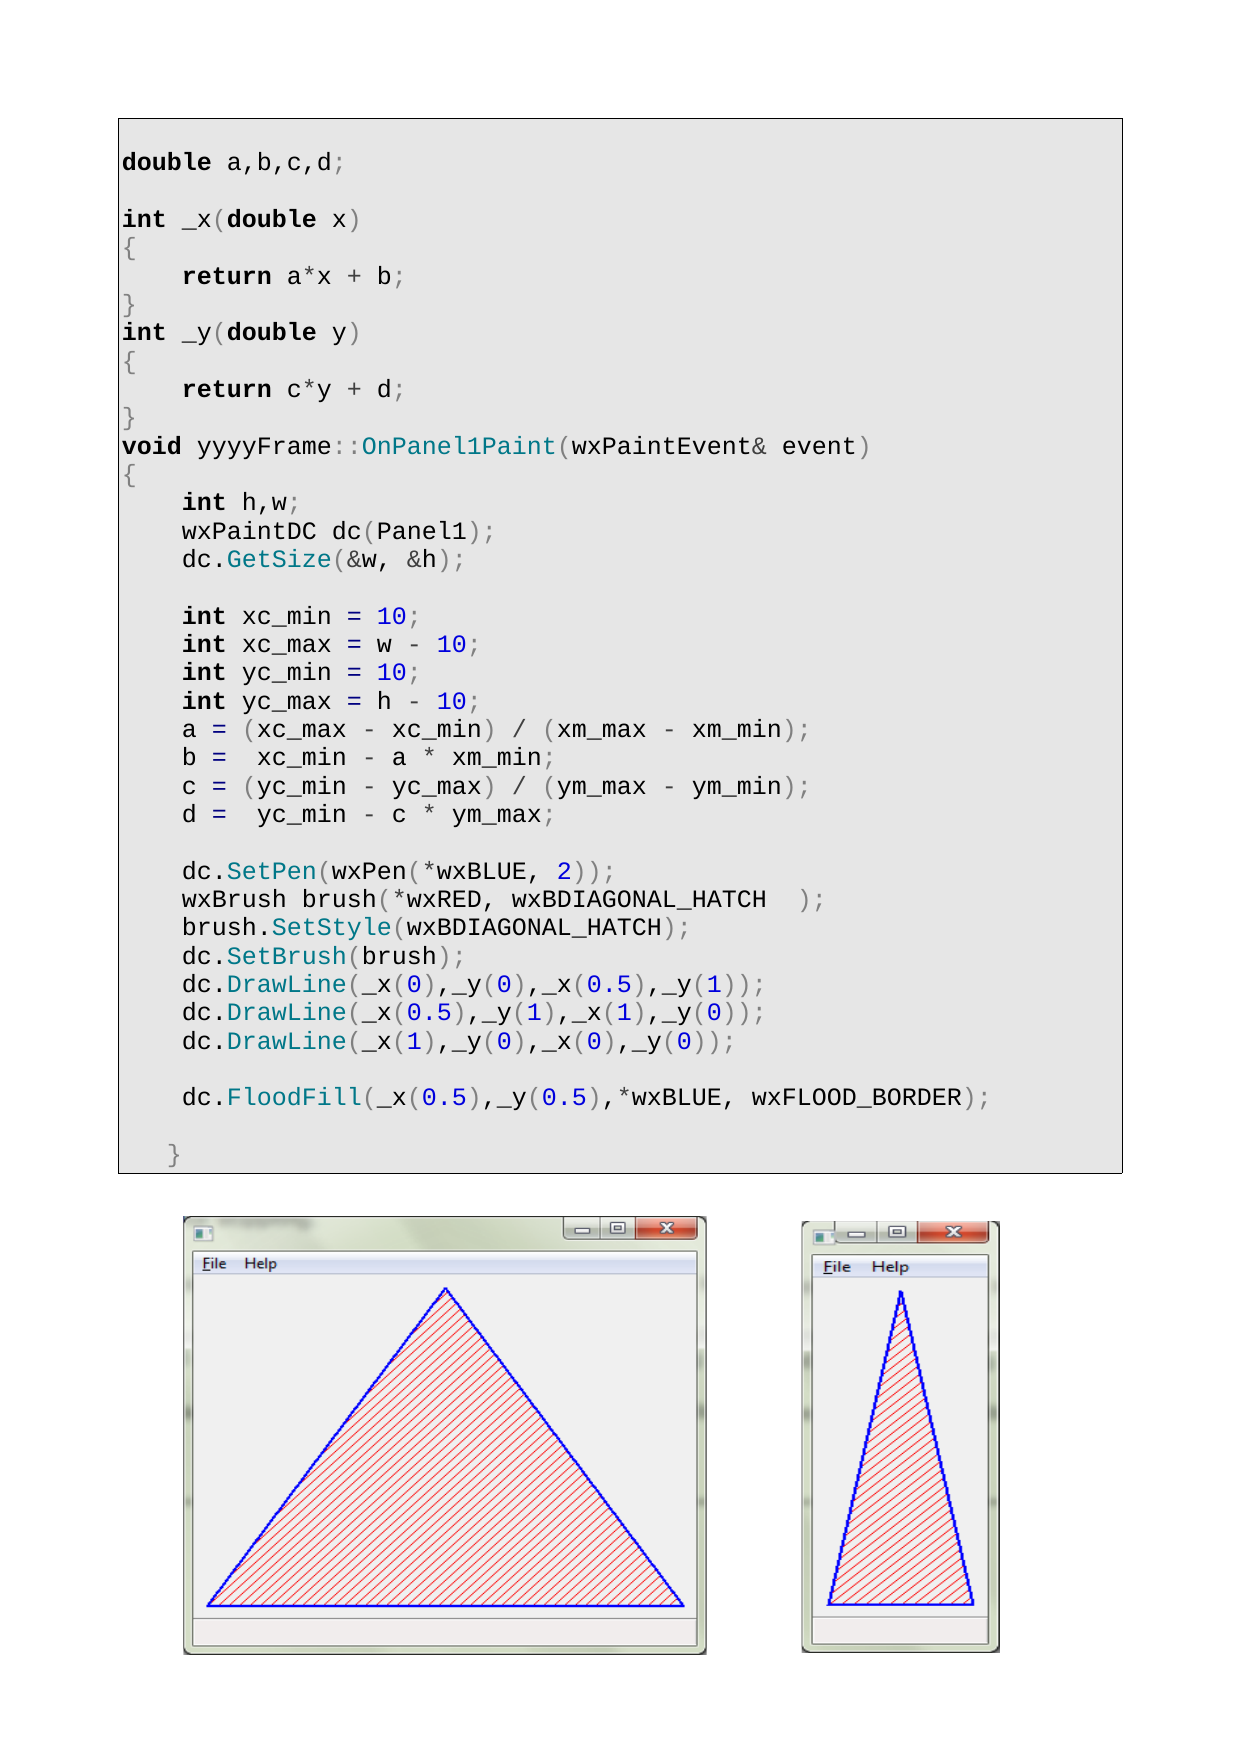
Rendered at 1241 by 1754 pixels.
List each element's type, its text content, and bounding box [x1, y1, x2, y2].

text } [119, 1138, 1122, 1173]
text wxBrush brush(*wxRED, wxBDIAGONAL_HATCH ); [119, 883, 1122, 911]
text dc.DrawLine(_x(0),_y(0),_x(0.5),_y(1)); [119, 968, 1122, 996]
text dc.FloodFill(_x(0.5),_y(0.5),*wxBLUE, wxFLOOD_BORDER); [119, 1081, 1122, 1110]
picture [801, 1221, 1000, 1653]
text c = (yc_min - yc_max) / (ym_max - ym_min); [119, 770, 1122, 798]
text int yc_min = 10; [119, 656, 1122, 685]
picture [183, 1216, 707, 1655]
text dc.SetPen(wxPen(*wxBLUE, 2)); [119, 855, 1122, 883]
text return c*y + d; [119, 373, 1122, 401]
text wxPaintDC dc(Panel1); [119, 515, 1122, 543]
text dc.DrawLine(_x(0.5),_y(1),_x(1),_y(0)); [119, 996, 1122, 1025]
text { [119, 231, 1122, 260]
text } [119, 401, 1122, 430]
text { [119, 458, 1122, 486]
text a = (xc_max - xc_min) / (xm_max - xm_min); [119, 713, 1122, 741]
text double a,b,c,d; [119, 146, 1122, 175]
text int yc_max = h - 10; [119, 685, 1122, 713]
text int _x(double x) [119, 203, 1122, 231]
text brush.SetStyle(wxBDIAGONAL_HATCH); [119, 911, 1122, 940]
text d = yc_min - c * ym_max; [119, 798, 1122, 826]
text return a*x + b; [119, 260, 1122, 288]
text dc.GetSize(&w, &h); [119, 543, 1122, 571]
text int xc_max = w - 10; [119, 628, 1122, 656]
text { [119, 345, 1122, 373]
text int xc_min = 10; [119, 600, 1122, 628]
text void yyyyFrame::OnPanel1Paint(wxPaintEvent& event) [119, 430, 1122, 458]
text b = xc_min - a * xm_min; [119, 741, 1122, 770]
text int _y(double y) [119, 316, 1122, 345]
text dc.SetBrush(brush); [119, 940, 1122, 968]
text } [119, 288, 1122, 316]
text dc.DrawLine(_x(1),_y(0),_x(0),_y(0)); [119, 1025, 1122, 1053]
text int h,w; [119, 486, 1122, 515]
